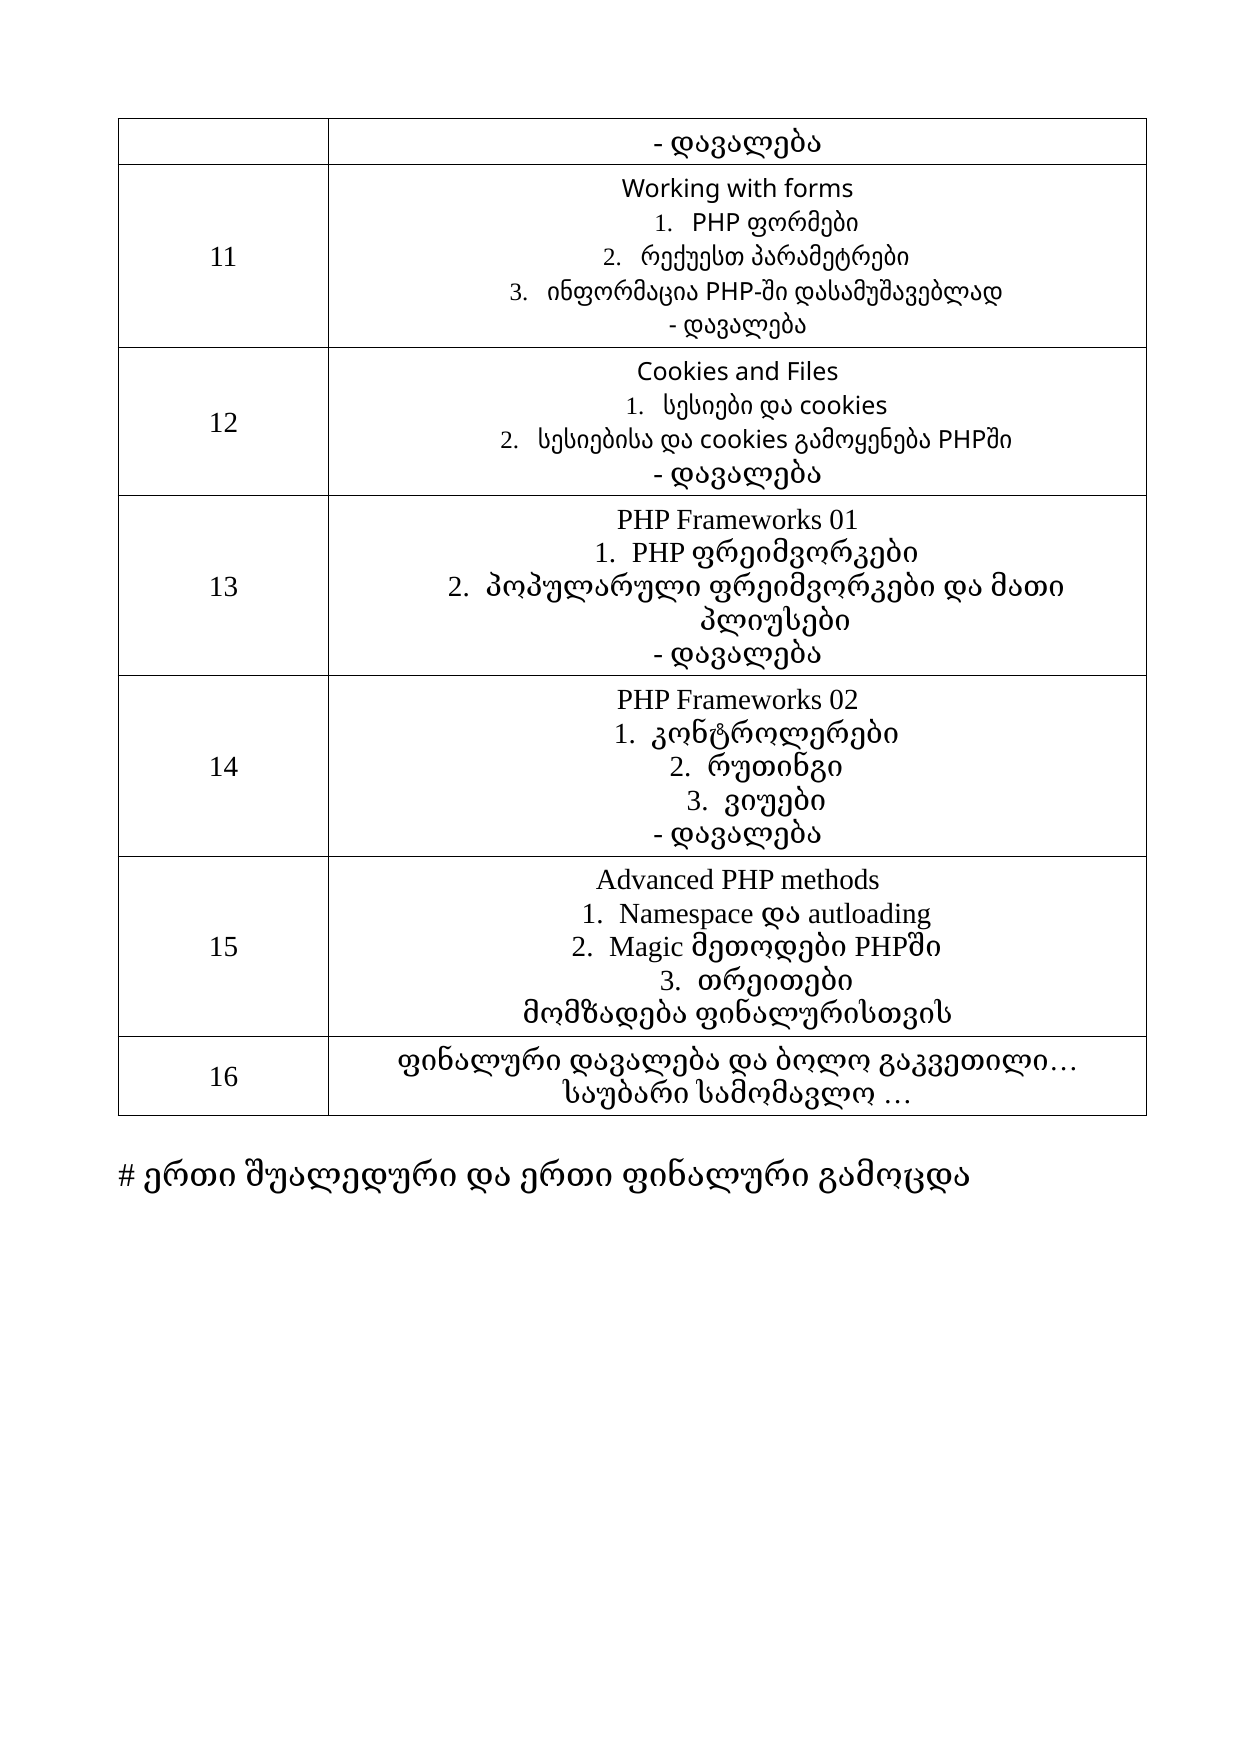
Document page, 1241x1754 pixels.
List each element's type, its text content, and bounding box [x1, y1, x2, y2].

table_cell 13 [119, 496, 328, 675]
table_cell 12 [119, 348, 328, 495]
table_cell - დავალება [329, 119, 1146, 164]
table_cell PHP Frameworks 01 PHP ფრეიმვორკები პოპულარული ფრეიმვორკები და მათი პლიუსები - დავალება [329, 496, 1146, 675]
table_cell PHP Frameworks 02 კონტროლერები რუთინგი ვიუები - დავალება [329, 676, 1146, 856]
table_cell 14 [119, 676, 328, 856]
table_cell Working with forms PHP ფორმები რექუესთ პარამეტრები ინფორმაცია PHP-ში დასამუშავებლად - დავალება [329, 165, 1146, 347]
table_cell 11 [119, 165, 328, 347]
table_cell [119, 119, 328, 164]
text # ერთი შუალედური და ერთი ფინალური გამოცდა [118, 1155, 1122, 1193]
table_cell Advanced PHP methods Namespace და autloading Magic მეთოდები PHPში თრეითები მომზადება ფინალურისთვის [329, 857, 1146, 1036]
table_cell 15 [119, 857, 328, 1036]
table_cell Cookies and Files სესიები და cookies სესიებისა და cookies გამოყენება PHPში - დავალება [329, 348, 1146, 495]
table_cell 16 [119, 1037, 328, 1115]
table_cell ფინალური დავალება და ბოლო გაკვეთილი… საუბარი სამომავლო … [329, 1037, 1146, 1115]
